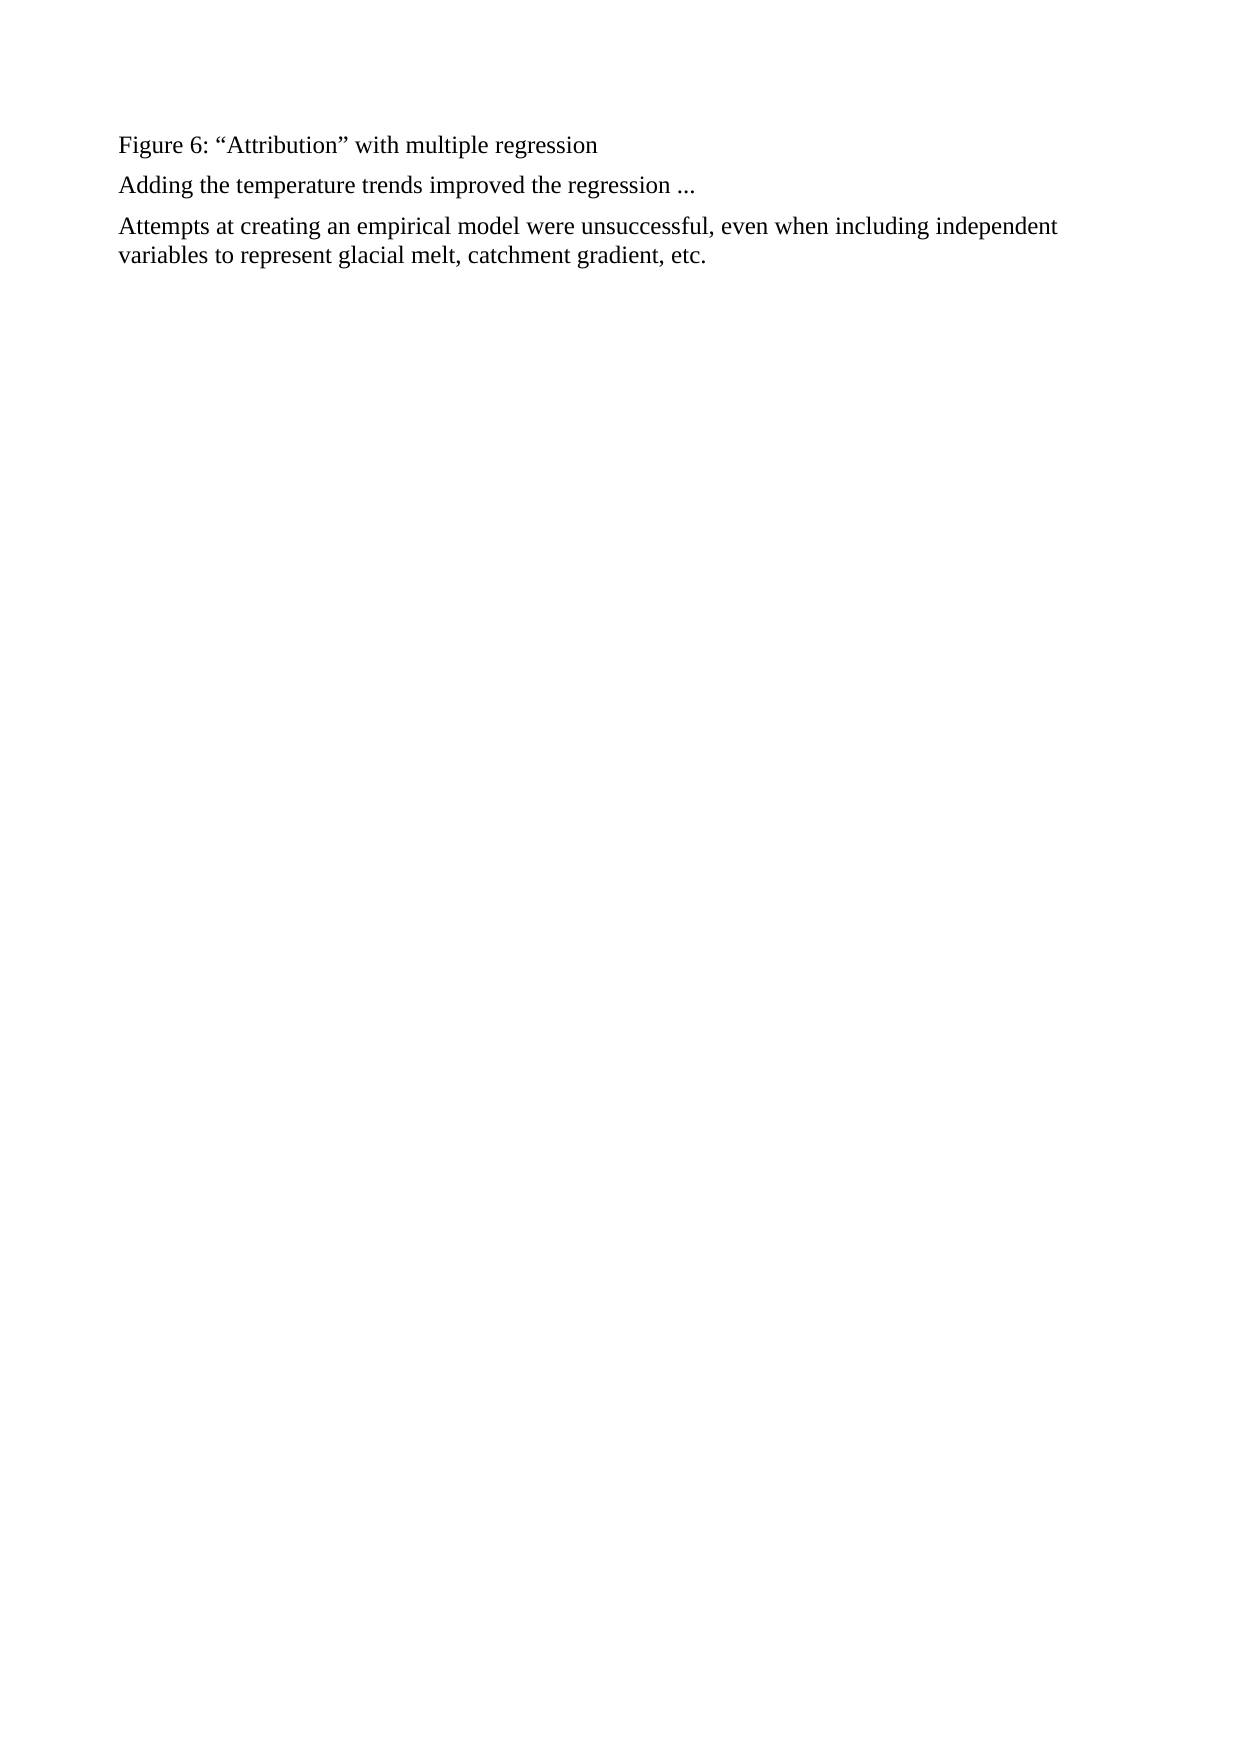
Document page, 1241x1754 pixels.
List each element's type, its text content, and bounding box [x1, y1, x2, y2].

text Adding the temperature trends improved the regression ... [118, 170, 1122, 199]
text Figure 6: “Attribution” with multiple regression [118, 130, 1122, 159]
text Attempts at creating an empirical model were unsuccessful, even when including independent variables to represent glacial melt, catchment gradient, etc. [118, 211, 1122, 268]
